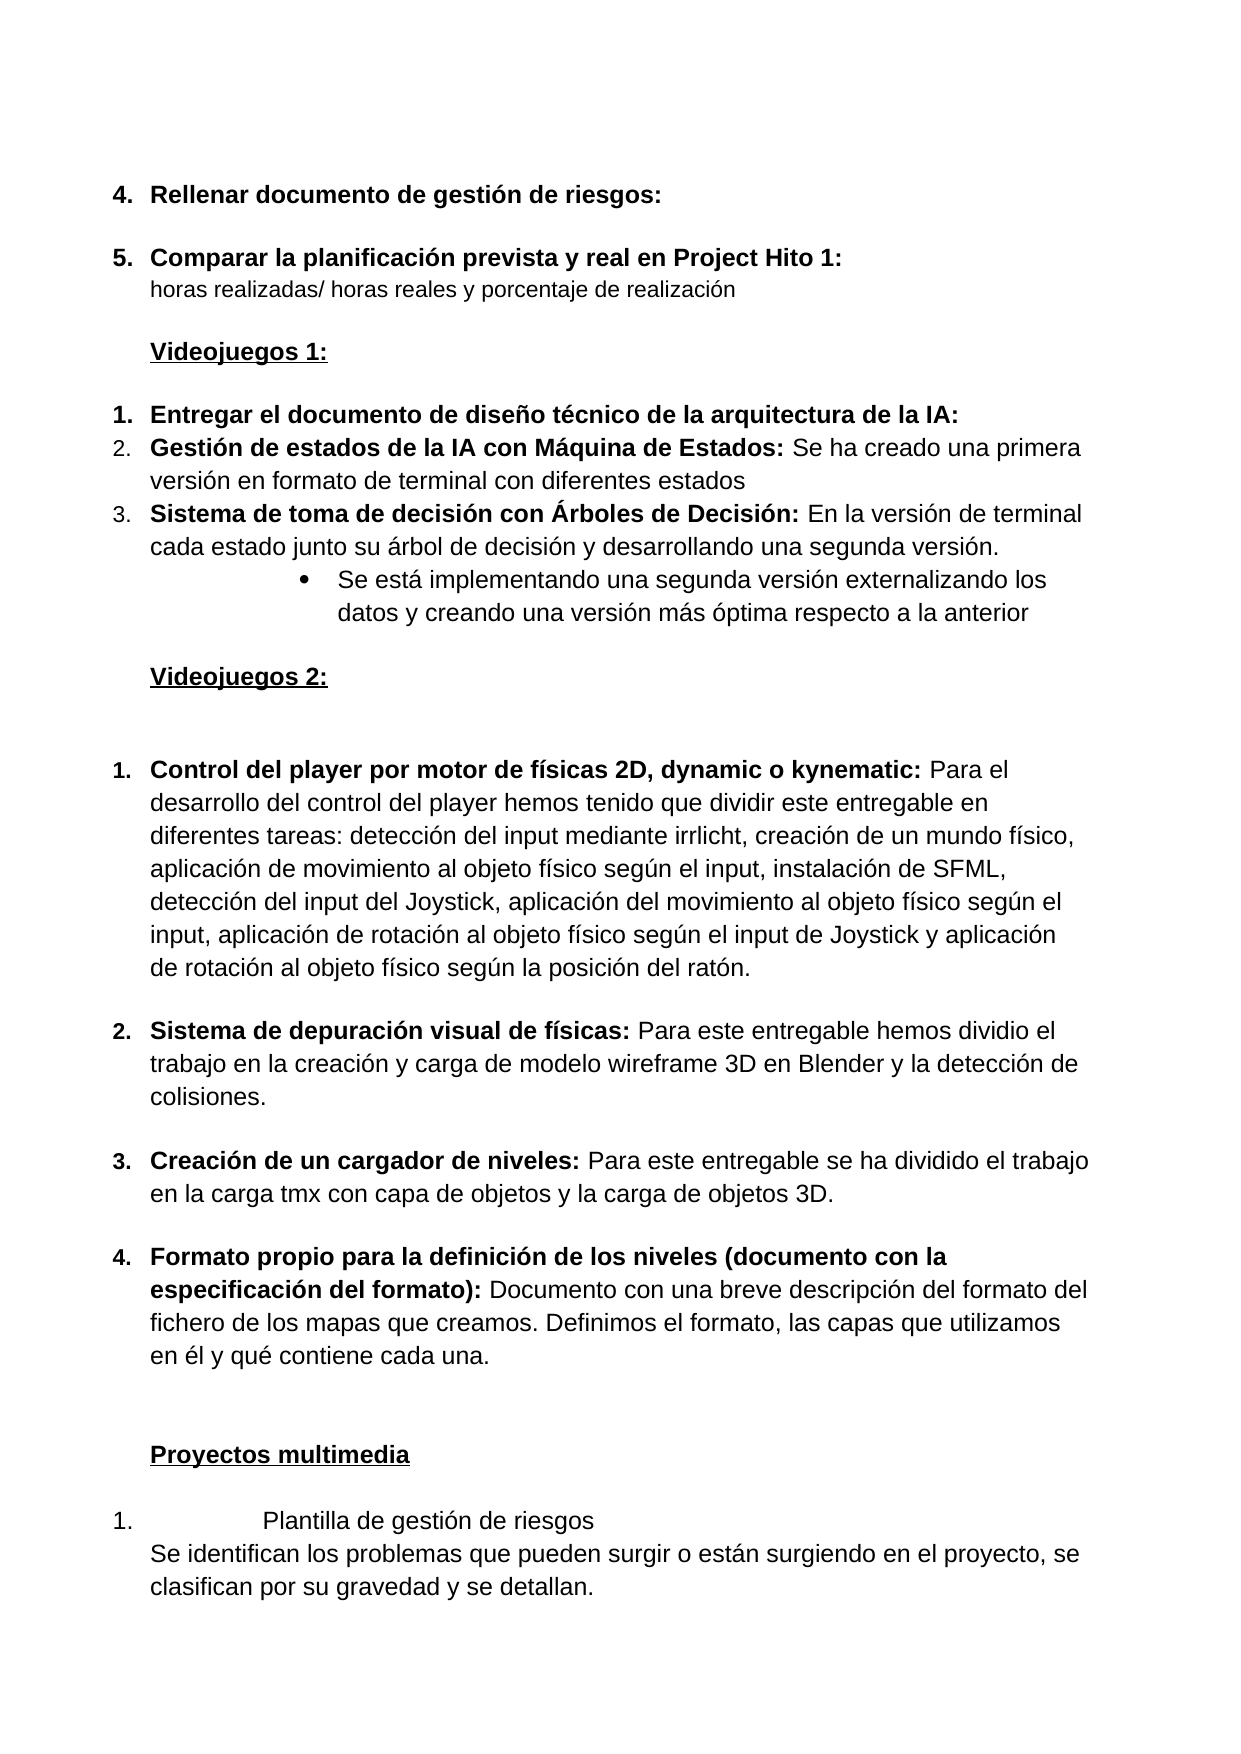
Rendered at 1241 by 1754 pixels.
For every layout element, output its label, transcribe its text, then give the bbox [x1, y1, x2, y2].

text Videojuegos 2: [150, 662, 1090, 690]
list Entregar el documento de diseño técnico de la arquitectura de la IA: [112, 400, 1090, 429]
list Sistema de depuración visual de físicas: Para este entregable hemos dividio el trabajo en la creación y carga de modelo wireframe 3D en Blender y la detección de colisiones. [112, 1016, 1090, 1111]
list Sistema de toma de decisión con Árboles de Decisión: En la versión de terminal cada estado junto su árbol de decisión y desarrollando una segunda versión. [112, 499, 1090, 561]
list Se está implementando una segunda versión externalizando los datos y creando una versión más óptima respecto a la anterior [300, 565, 1090, 627]
list Gestión de estados de la IA con Máquina de Estados: Se ha creado una primera versión en formato de terminal con diferentes estados [112, 433, 1090, 495]
list Control del player por motor de físicas 2D, dynamic o kynematic: Para el desarrollo del control del player hemos tenido que dividir este entregable en diferentes tareas: detección del input mediante irrlicht, creación de un mundo físico, aplicación de movimiento al objeto físico según el input, instalación de SFML, detección del input del Joystick, aplicación del movimiento al objeto físico según el input, aplicación de rotación al objeto físico según el input de Joystick y aplicación de rotación al objeto físico según la posición del ratón. [112, 755, 1090, 982]
text horas realizadas/ horas reales y porcentaje de realización [150, 276, 1090, 303]
list Plantilla de gestión de riesgos [112, 1506, 1090, 1535]
text Proyectos multimedia [112, 1440, 1090, 1469]
list Rellenar documento de gestión de riesgos: [112, 180, 1090, 209]
list Formato propio para la definición de los niveles (documento con la especificación del formato): Documento con una breve descripción del formato del fichero de los mapas que creamos. Definimos el formato, las capas que utilizamos en él y qué contiene cada una. [112, 1242, 1090, 1370]
list Creación de un cargador de niveles: Para este entregable se ha dividido el trabajo en la carga tmx con capa de objetos y la carga de objetos 3D. [112, 1146, 1090, 1207]
list Se identifican los problemas que pueden surgir o están surgiendo en el proyecto, se clasifican por su gravedad y se detallan. [112, 1539, 1090, 1601]
list Comparar la planificación prevista y real en Project Hito 1: [112, 243, 1090, 272]
text Videojuegos 1: [150, 337, 1090, 366]
